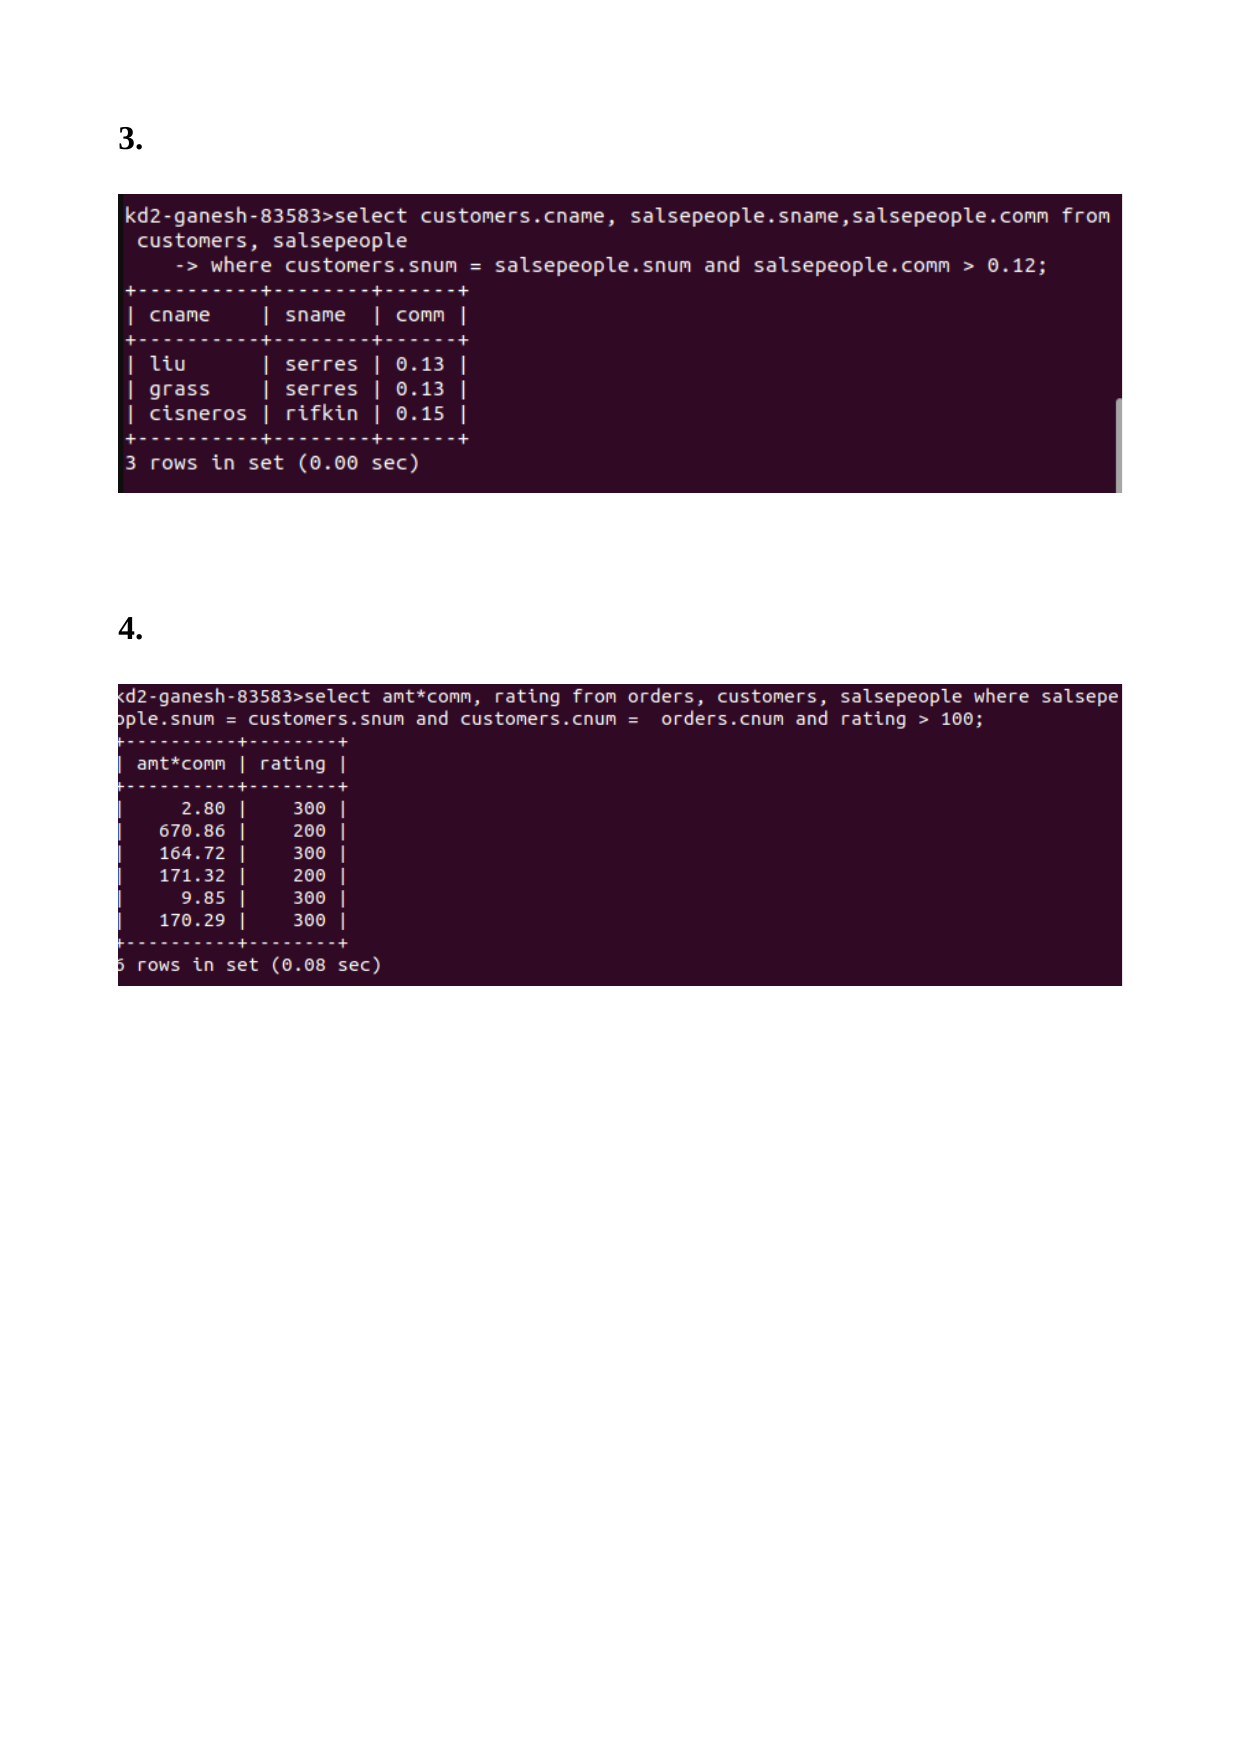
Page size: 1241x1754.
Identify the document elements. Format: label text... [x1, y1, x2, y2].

picture [118, 684, 1123, 986]
text 3. [118, 118, 1122, 156]
text 4. [118, 608, 1122, 646]
picture [118, 194, 1123, 493]
